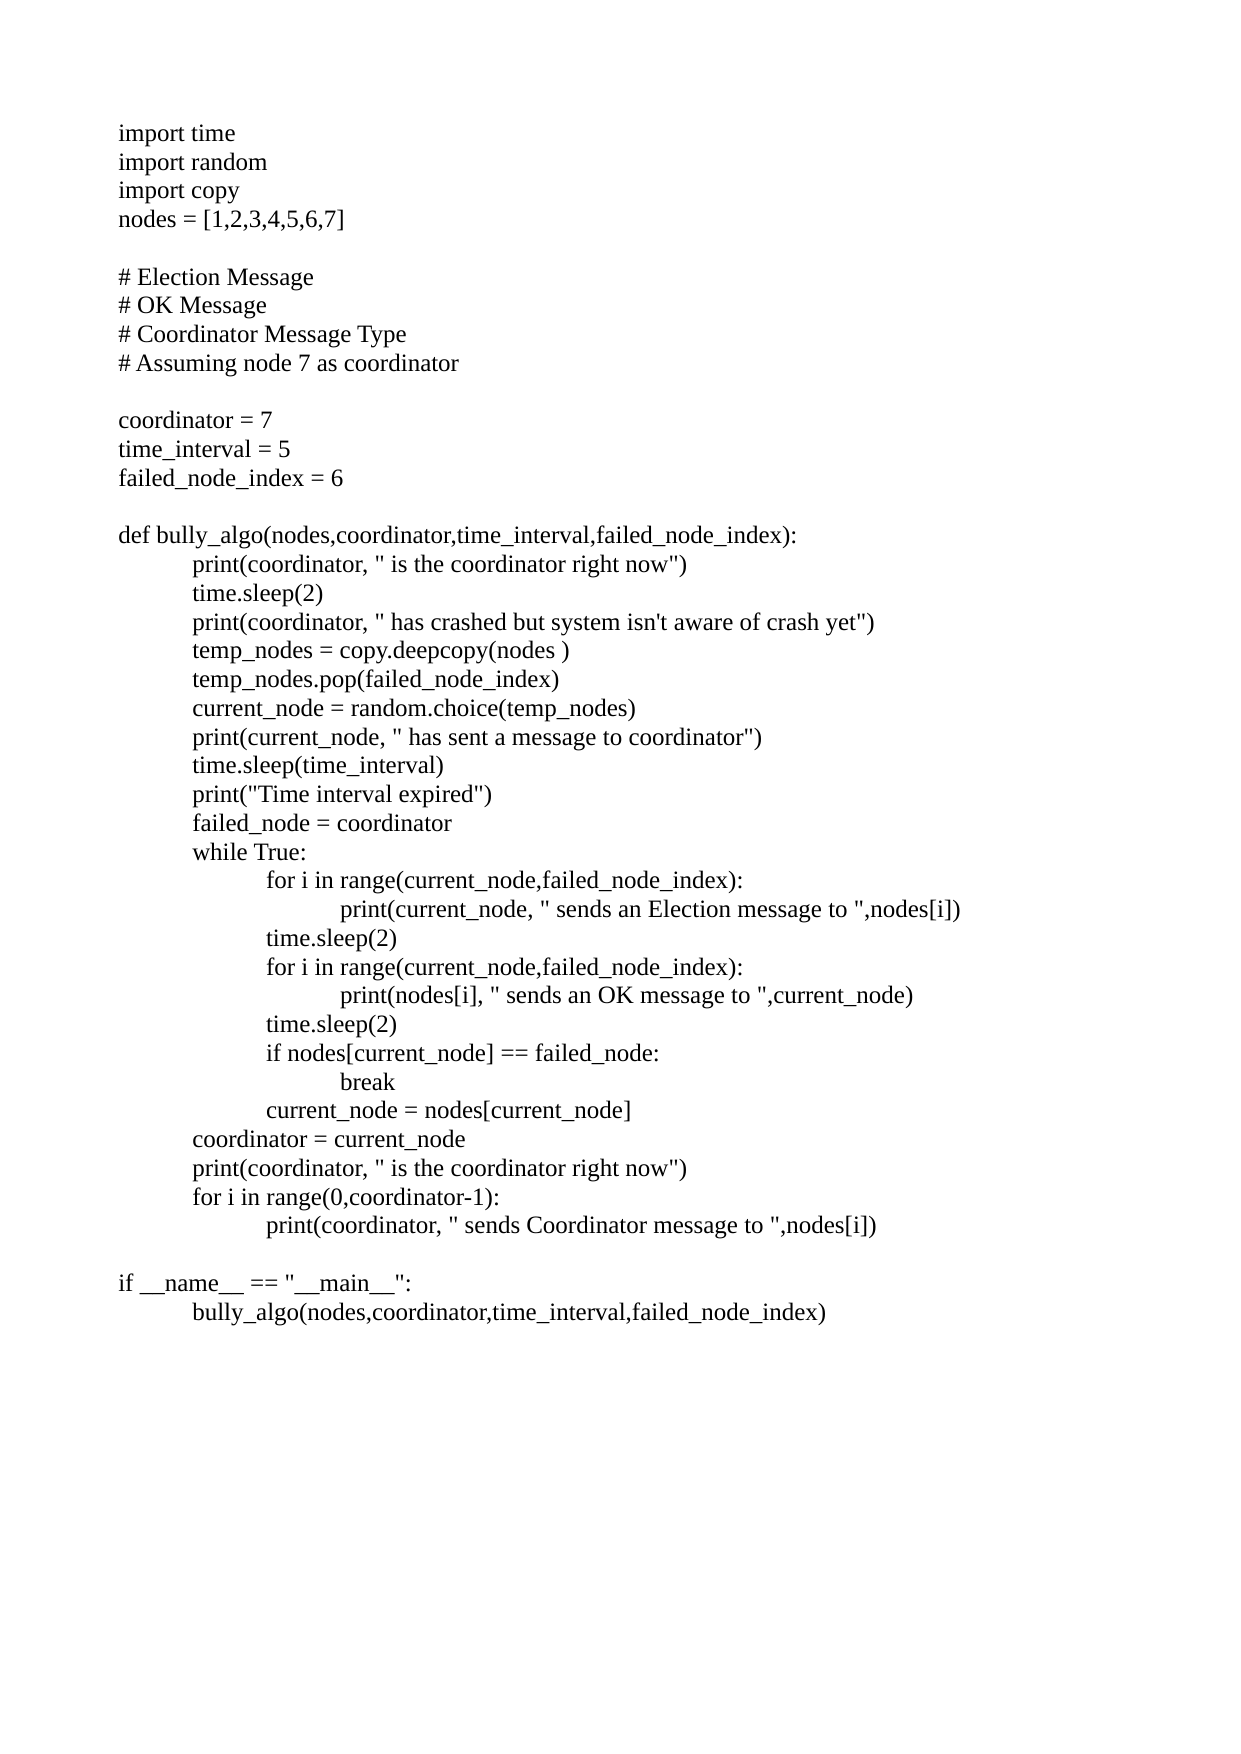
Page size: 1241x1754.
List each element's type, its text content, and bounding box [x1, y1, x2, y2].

text import random [118, 147, 1122, 176]
text temp_nodes = copy.deepcopy(nodes ) [118, 636, 1122, 664]
text # Coordinator Message Type [118, 319, 1122, 348]
text while True: [118, 837, 1122, 866]
text failed_node = coordinator [118, 808, 1122, 837]
text print(coordinator, " is the coordinator right now") [118, 1153, 1122, 1182]
text if __name__ == "__main__": [118, 1268, 1122, 1297]
text print(coordinator, " has crashed but system isn't aware of crash yet") [118, 607, 1122, 636]
text for i in range(current_node,failed_node_index): [118, 866, 1122, 894]
text current_node = random.choice(temp_nodes) [118, 693, 1122, 722]
text # Assuming node 7 as coordinator [118, 348, 1122, 377]
text bully_algo(nodes,coordinator,time_interval,failed_node_index) [118, 1297, 1122, 1326]
text for i in range(current_node,failed_node_index): [118, 952, 1122, 981]
text time.sleep(2) [118, 1009, 1122, 1038]
text if nodes[current_node] == failed_node: [118, 1038, 1122, 1067]
text for i in range(0,coordinator-1): [118, 1182, 1122, 1211]
text print(coordinator, " sends Coordinator message to ",nodes[i]) [118, 1211, 1122, 1239]
text time_interval = 5 [118, 434, 1122, 463]
text # OK Message [118, 291, 1122, 319]
text print(coordinator, " is the coordinator right now") [118, 549, 1122, 578]
text coordinator = 7 [118, 406, 1122, 434]
text print(current_node, " sends an Election message to ",nodes[i]) [118, 894, 1122, 923]
text time.sleep(2) [118, 923, 1122, 952]
text nodes = [1,2,3,4,5,6,7] [118, 204, 1122, 233]
text temp_nodes.pop(failed_node_index) [118, 664, 1122, 693]
text coordinator = current_node [118, 1124, 1122, 1153]
text def bully_algo(nodes,coordinator,time_interval,failed_node_index): [118, 521, 1122, 549]
text break [118, 1067, 1122, 1096]
text import copy [118, 176, 1122, 204]
text time.sleep(2) [118, 578, 1122, 607]
text failed_node_index = 6 [118, 463, 1122, 492]
text print(nodes[i], " sends an OK message to ",current_node) [118, 981, 1122, 1009]
text # Election Message [118, 262, 1122, 291]
text print(current_node, " has sent a message to coordinator") [118, 722, 1122, 751]
text print("Time interval expired") [118, 779, 1122, 808]
text time.sleep(time_interval) [118, 751, 1122, 779]
text current_node = nodes[current_node] [118, 1096, 1122, 1124]
text import time [118, 118, 1122, 147]
